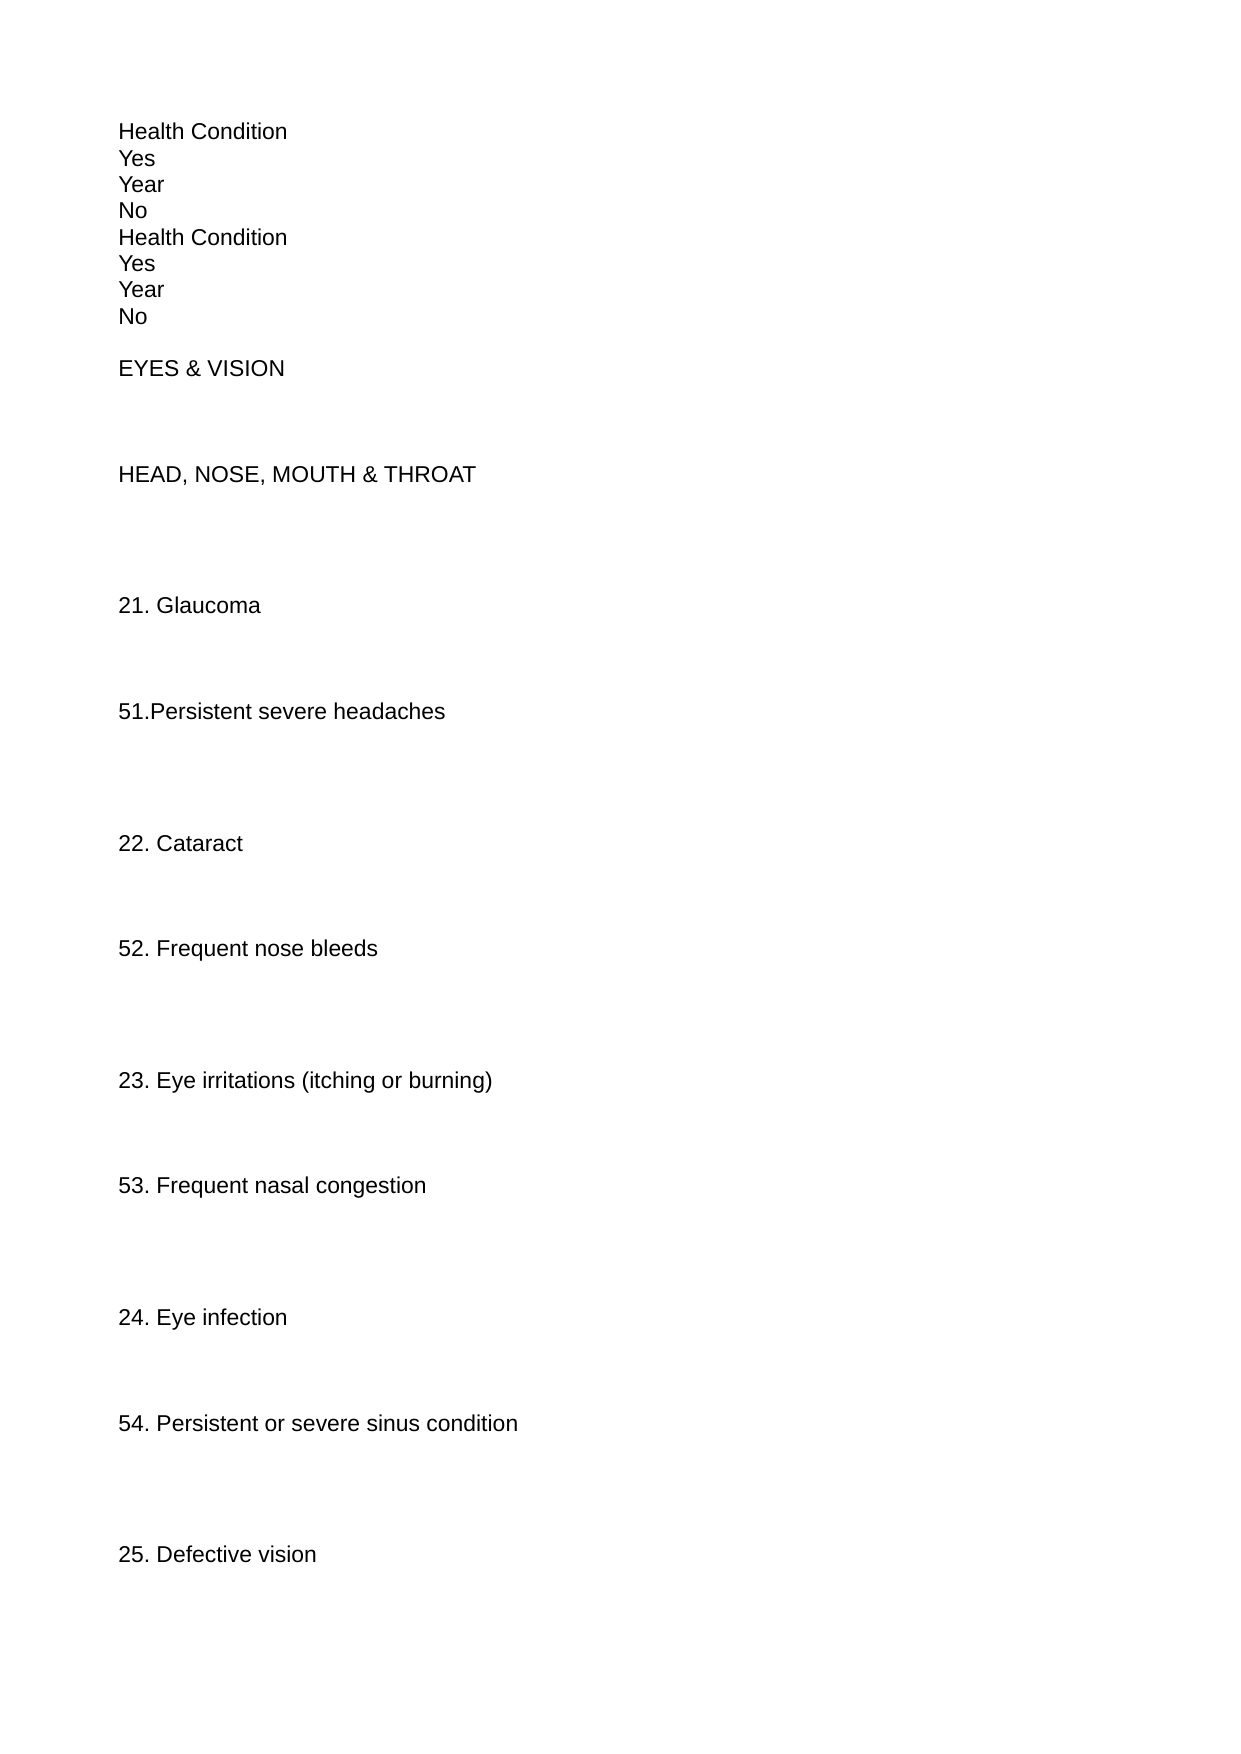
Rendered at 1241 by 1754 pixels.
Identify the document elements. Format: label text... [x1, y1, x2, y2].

text 53. Frequent nasal congestion [118, 1172, 1122, 1199]
text Year [118, 276, 1122, 303]
text Year [118, 171, 1122, 197]
text 21. Glaucoma [118, 592, 1122, 619]
text 54. Persistent or severe sinus condition [118, 1409, 1122, 1436]
text 22. Cataract [118, 830, 1122, 856]
text Yes [118, 144, 1122, 171]
text Health Condition [118, 223, 1122, 250]
text No [118, 303, 1122, 329]
text 51.Persistent severe headaches [118, 698, 1122, 724]
text HEAD, NOSE, MOUTH & THROAT [118, 461, 1122, 487]
text Health Condition [118, 118, 1122, 144]
text EYES & VISION [118, 355, 1122, 382]
text 25. Defective vision [118, 1541, 1122, 1568]
text 52. Frequent nose bleeds [118, 935, 1122, 961]
text 23. Eye irritations (itching or burning) [118, 1067, 1122, 1093]
text No [118, 197, 1122, 223]
text Yes [118, 250, 1122, 276]
text 24. Eye infection [118, 1304, 1122, 1330]
